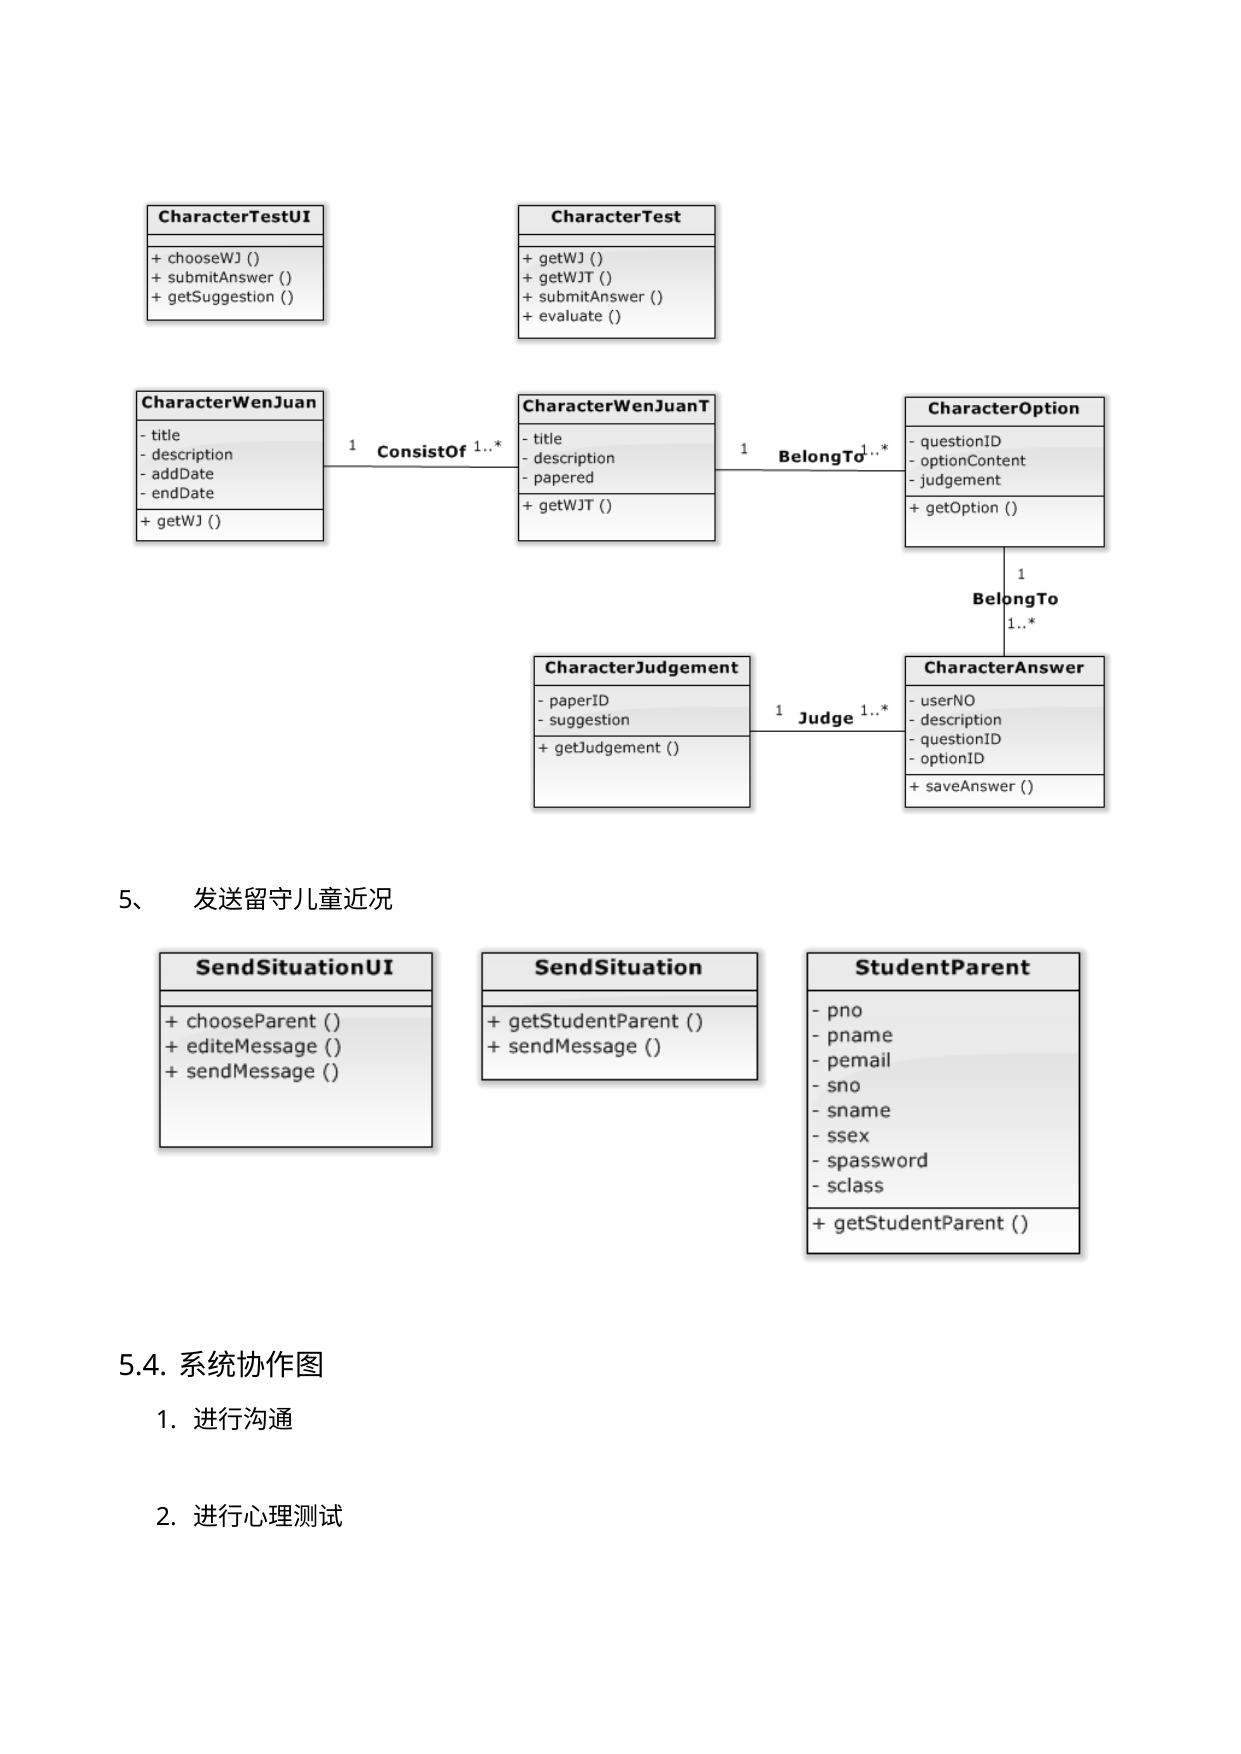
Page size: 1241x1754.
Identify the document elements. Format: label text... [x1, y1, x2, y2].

picture [136, 929, 1104, 1278]
list 发送留守儿童近况 [118, 879, 1122, 916]
subtitle 系统协作图 [118, 1342, 1122, 1384]
list 进行心理测试 [156, 1496, 1122, 1532]
picture [118, 187, 1123, 826]
list 进行沟通 [156, 1399, 1122, 1435]
